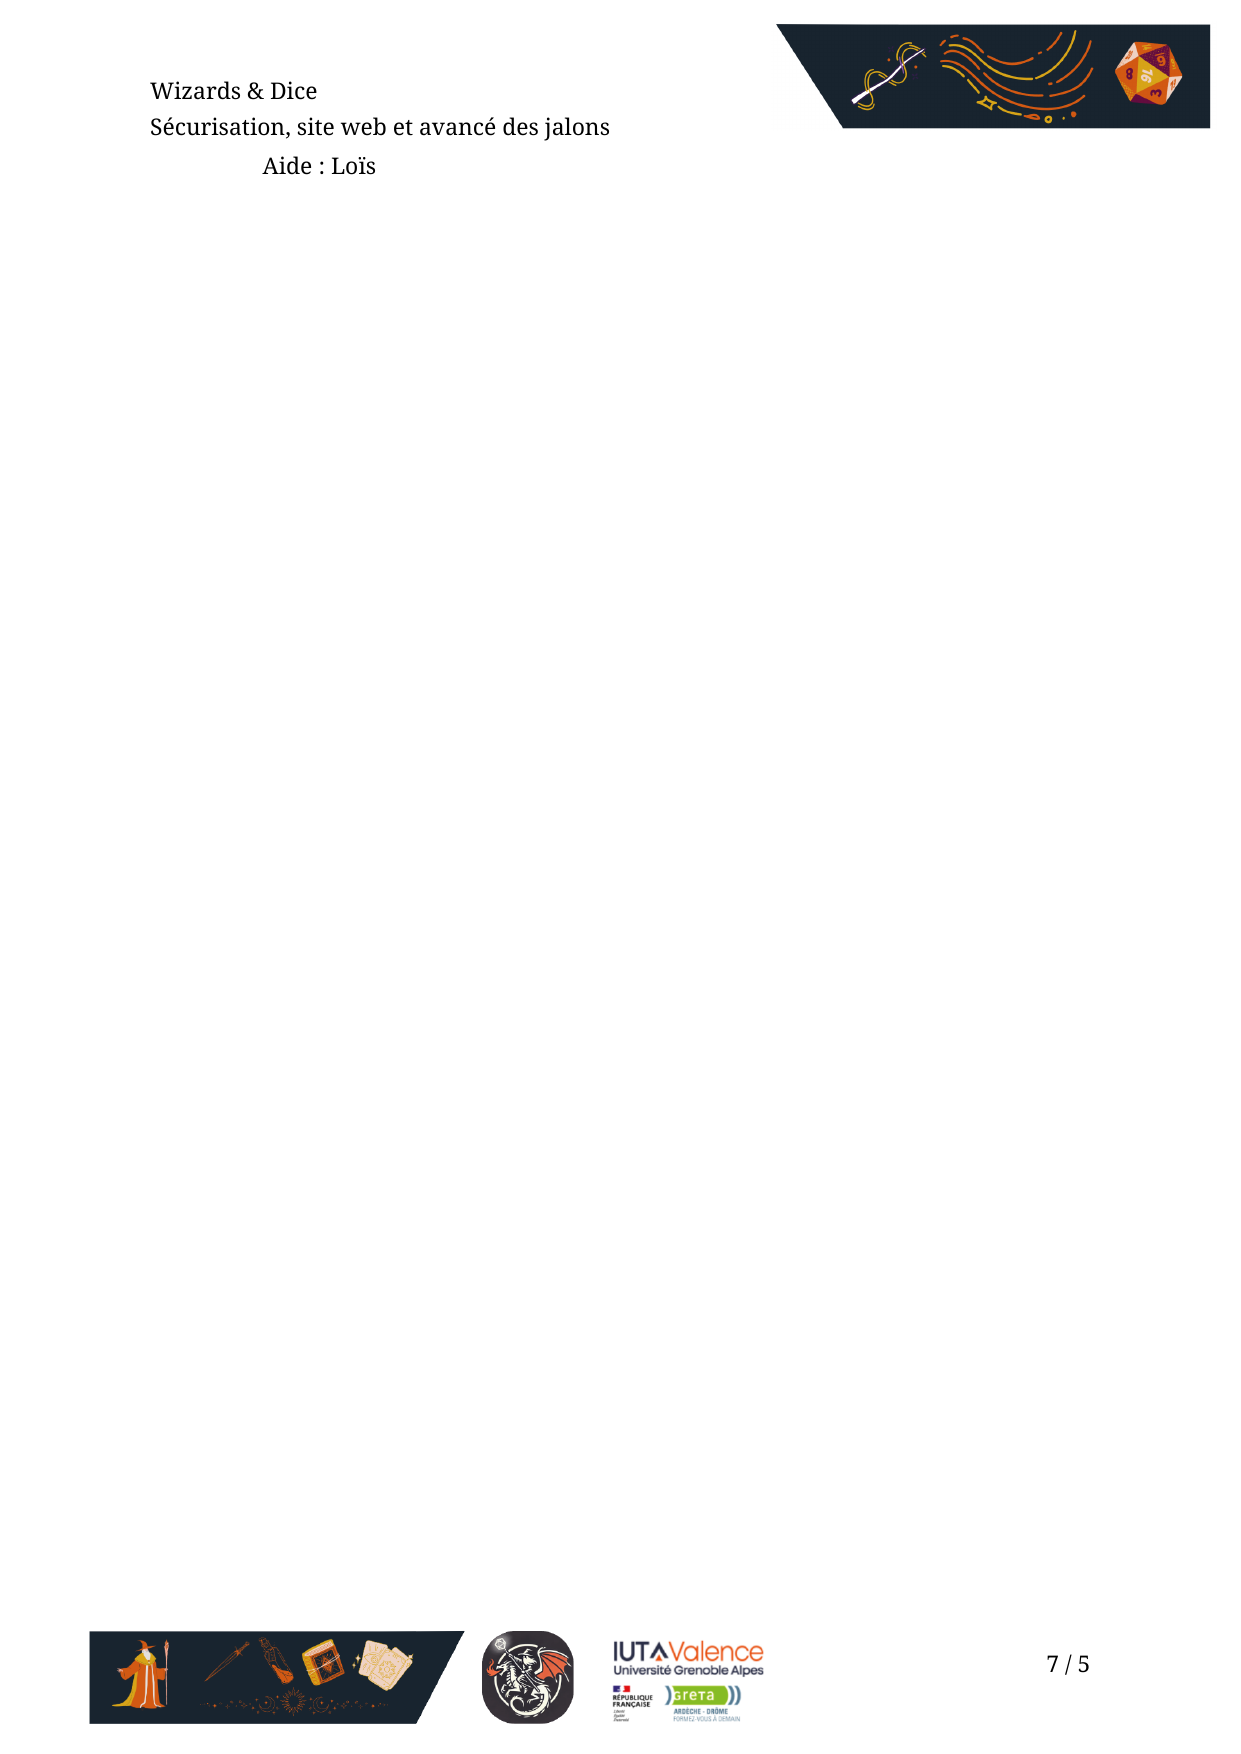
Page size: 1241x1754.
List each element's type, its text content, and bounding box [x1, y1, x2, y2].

list Aide : Loïs [225, 150, 1090, 181]
picture [771, 21, 1218, 131]
picture [81, 1620, 788, 1733]
